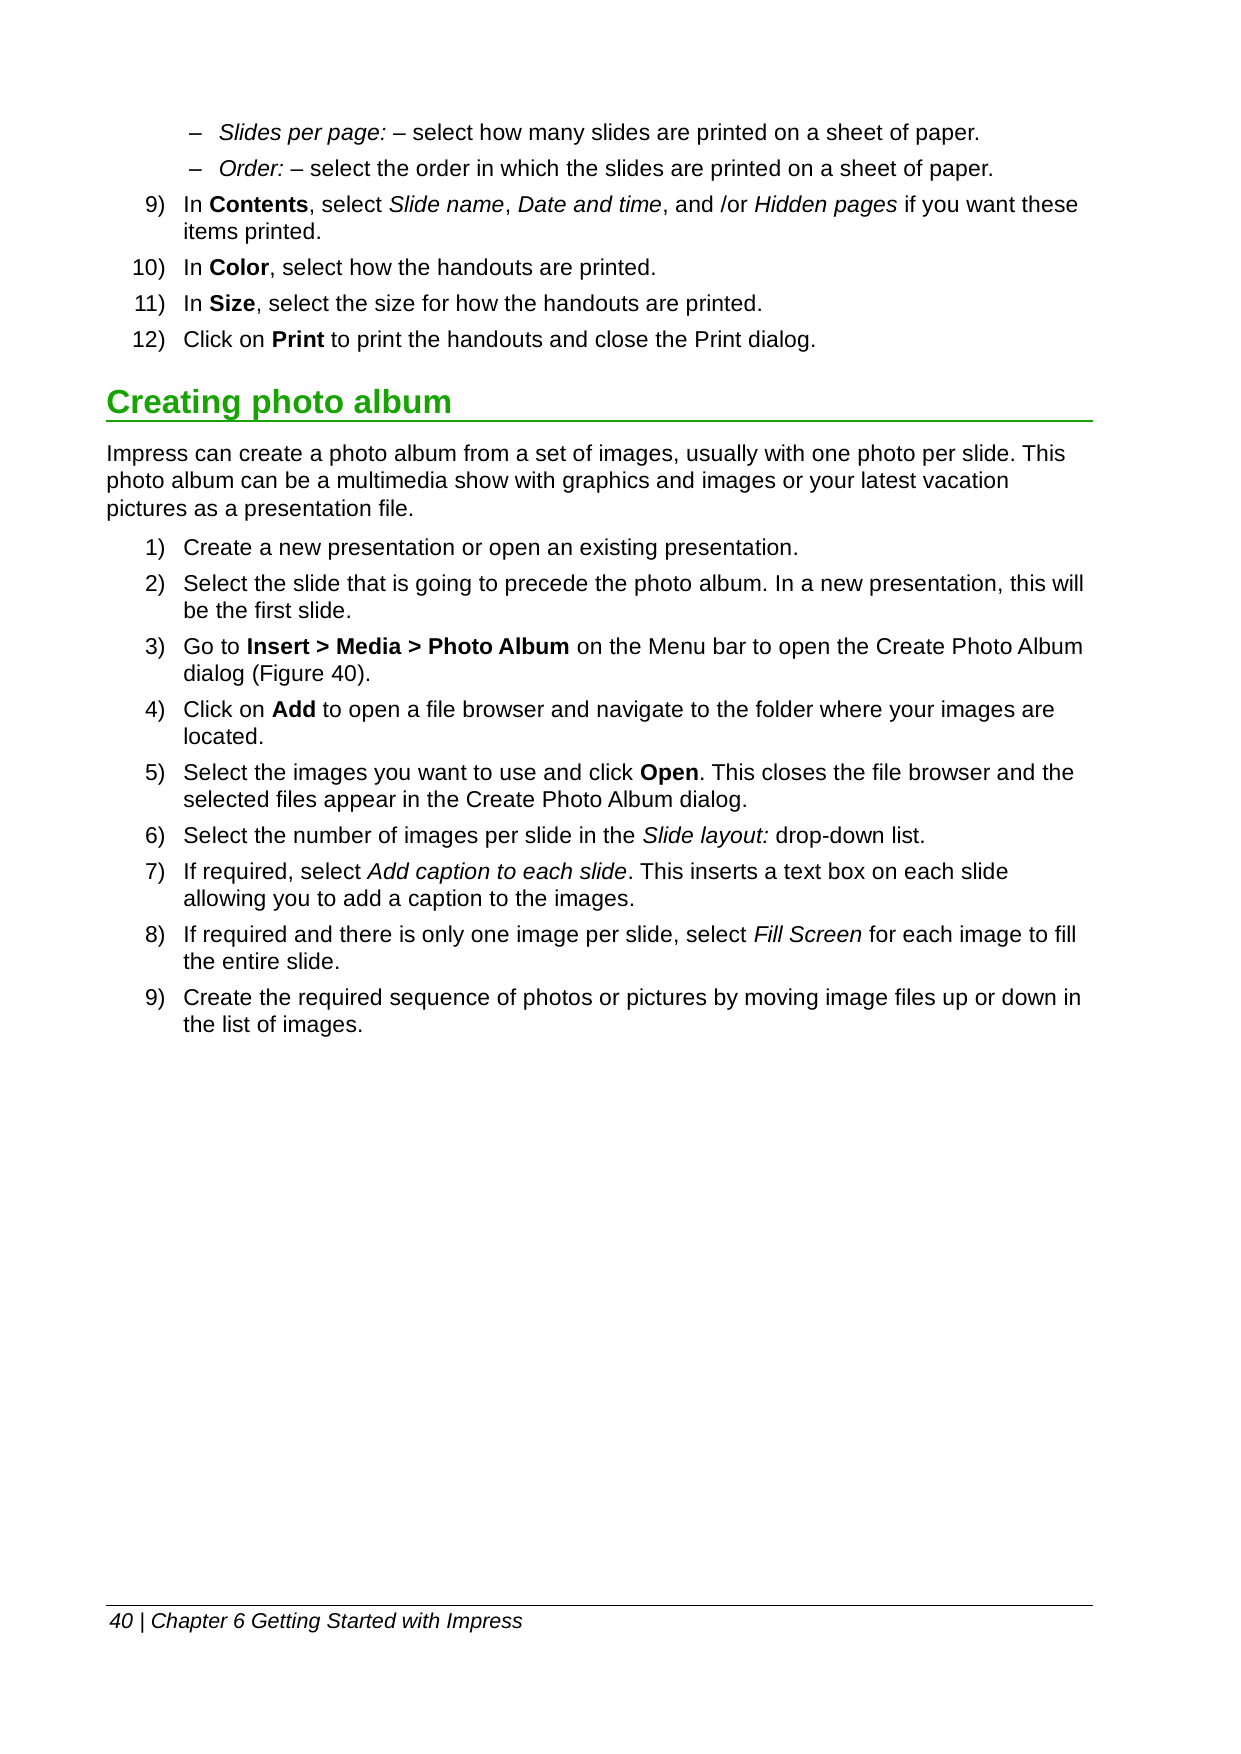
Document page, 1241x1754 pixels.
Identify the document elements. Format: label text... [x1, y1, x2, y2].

list Click on Add to open a file browser and navigate to the folder where your images are located. [165, 696, 1093, 750]
list Click on Print to print the handouts and close the Print dialog. [165, 325, 1093, 352]
text Impress can create a photo album from a set of images, usually with one photo per slide. This photo album can be a multimedia show with graphics and images or your latest vacation pictures as a presentation file. [106, 440, 1093, 521]
list Select the number of images per slide in the Slide layout: drop-down list. [165, 822, 1093, 849]
list In Size, select the size for how the handouts are printed. [165, 289, 1093, 316]
list In Color, select how the handouts are printed. [165, 253, 1093, 280]
list Create the required sequence of photos or pictures by moving image files up or down in the list of images. [165, 983, 1093, 1038]
list Select the images you want to use and click Open. This closes the file browser and the selected files appear in the Create Photo Album dialog. [165, 758, 1093, 813]
list Slides per page: – select how many slides are printed on a sheet of paper. [189, 118, 1093, 145]
subtitle Creating photo album [106, 381, 1093, 420]
list In Contents, select Slide name, Date and time, and /or Hidden pages if you want these items printed. [165, 190, 1093, 244]
list Select the slide that is going to precede the photo album. In a new presentation, this will be the first slide. [165, 569, 1093, 624]
list If required and there is only one image per slide, select Fill Screen for each image to fill the entire slide. [165, 921, 1093, 975]
list Create a new presentation or open an existing presentation. [165, 533, 1093, 561]
list Go to Insert > Media > Photo Album on the Menu bar to open the Create Photo Album dialog (Figure 40). [165, 632, 1093, 687]
list Order: – select the order in which the slides are printed on a sheet of paper. [189, 154, 1093, 181]
list If required, select Add caption to each slide. This inserts a text box on each slide allowing you to add a caption to the images. [165, 857, 1093, 912]
